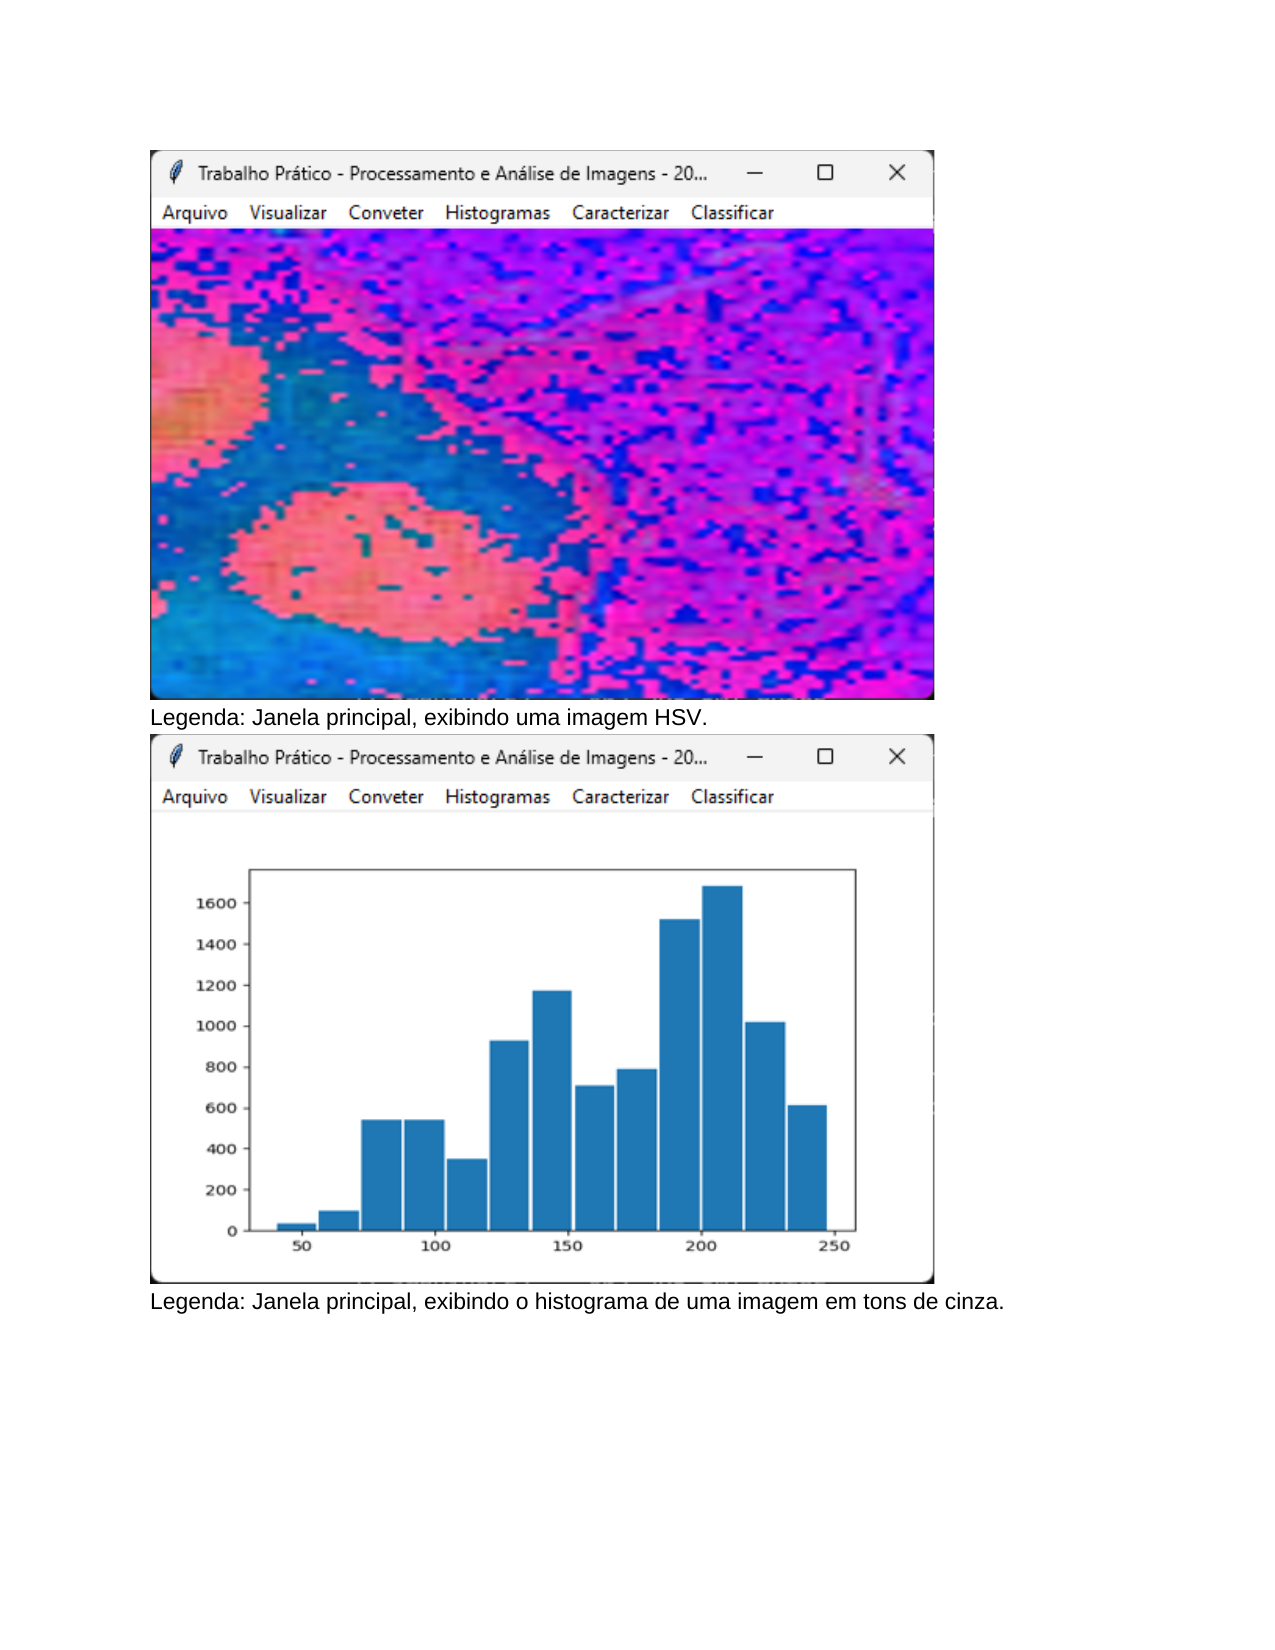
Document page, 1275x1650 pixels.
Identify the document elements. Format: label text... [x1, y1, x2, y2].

text Legenda: Janela principal, exibindo o histograma de uma imagem em tons de cinza. [150, 1288, 1125, 1314]
text Legenda: Janela principal, exibindo uma imagem HSV. [150, 704, 1125, 730]
picture [150, 150, 935, 700]
picture [150, 734, 935, 1284]
